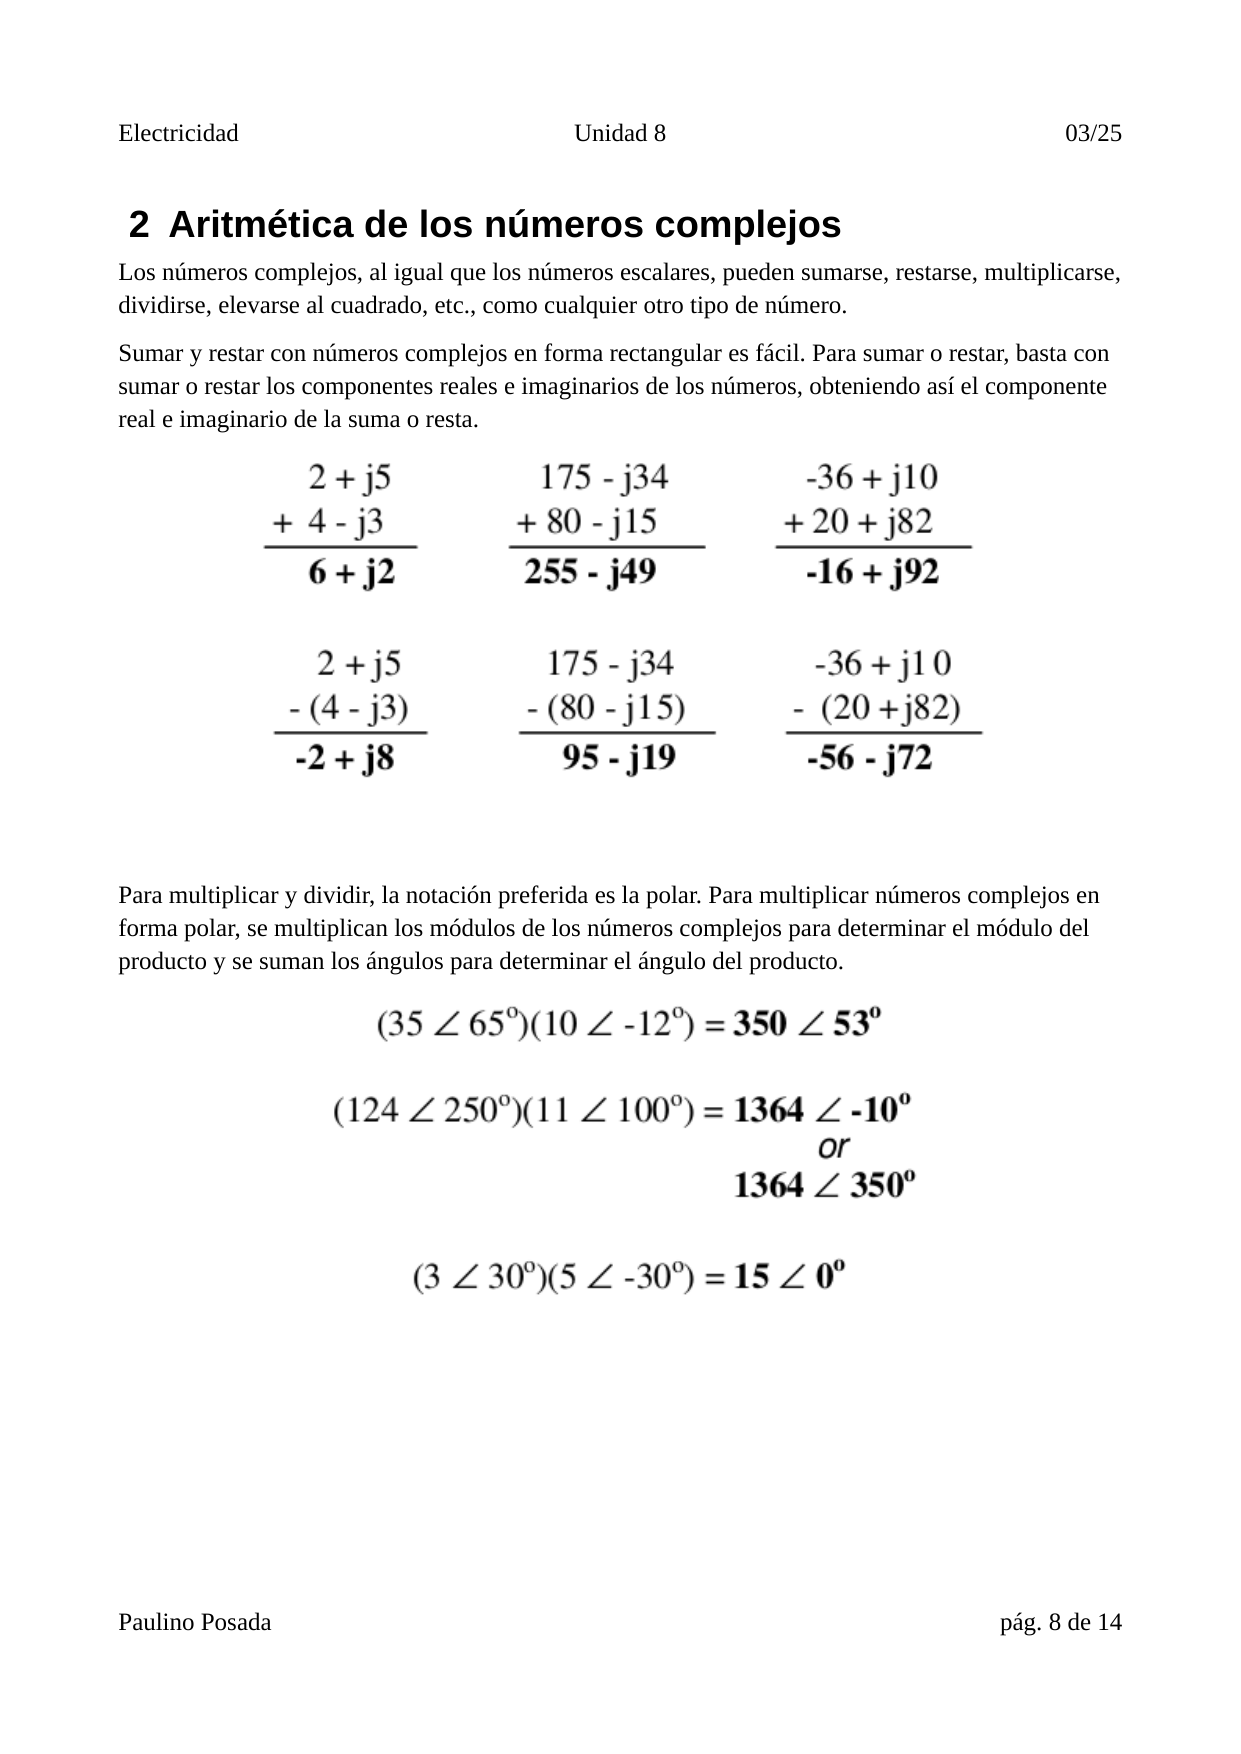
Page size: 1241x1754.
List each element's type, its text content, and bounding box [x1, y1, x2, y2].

picture [308, 993, 932, 1304]
picture [250, 642, 990, 793]
picture [251, 451, 989, 604]
text Los números complejos, al igual que los números escalares, pueden sumarse, restarse, multiplicarse, dividirse, elevarse al cuadrado, etc., como cualquier otro tipo de número. [118, 257, 1122, 319]
text Sumar y restar con números complejos en forma rectangular es fácil. Para sumar o restar, basta con sumar o restar los componentes reales e imaginarios de los números, obteniendo así el componente real e imaginario de la suma o resta. [118, 338, 1122, 433]
text Para multiplicar y dividir, la notación preferida es la polar. Para multiplicar números complejos en forma polar, se multiplican los módulos de los números complejos para determinar el módulo del producto y se suman los ángulos para determinar el ángulo del producto. [118, 880, 1122, 975]
subtitle Aritmética de los números complejos [118, 201, 1122, 245]
